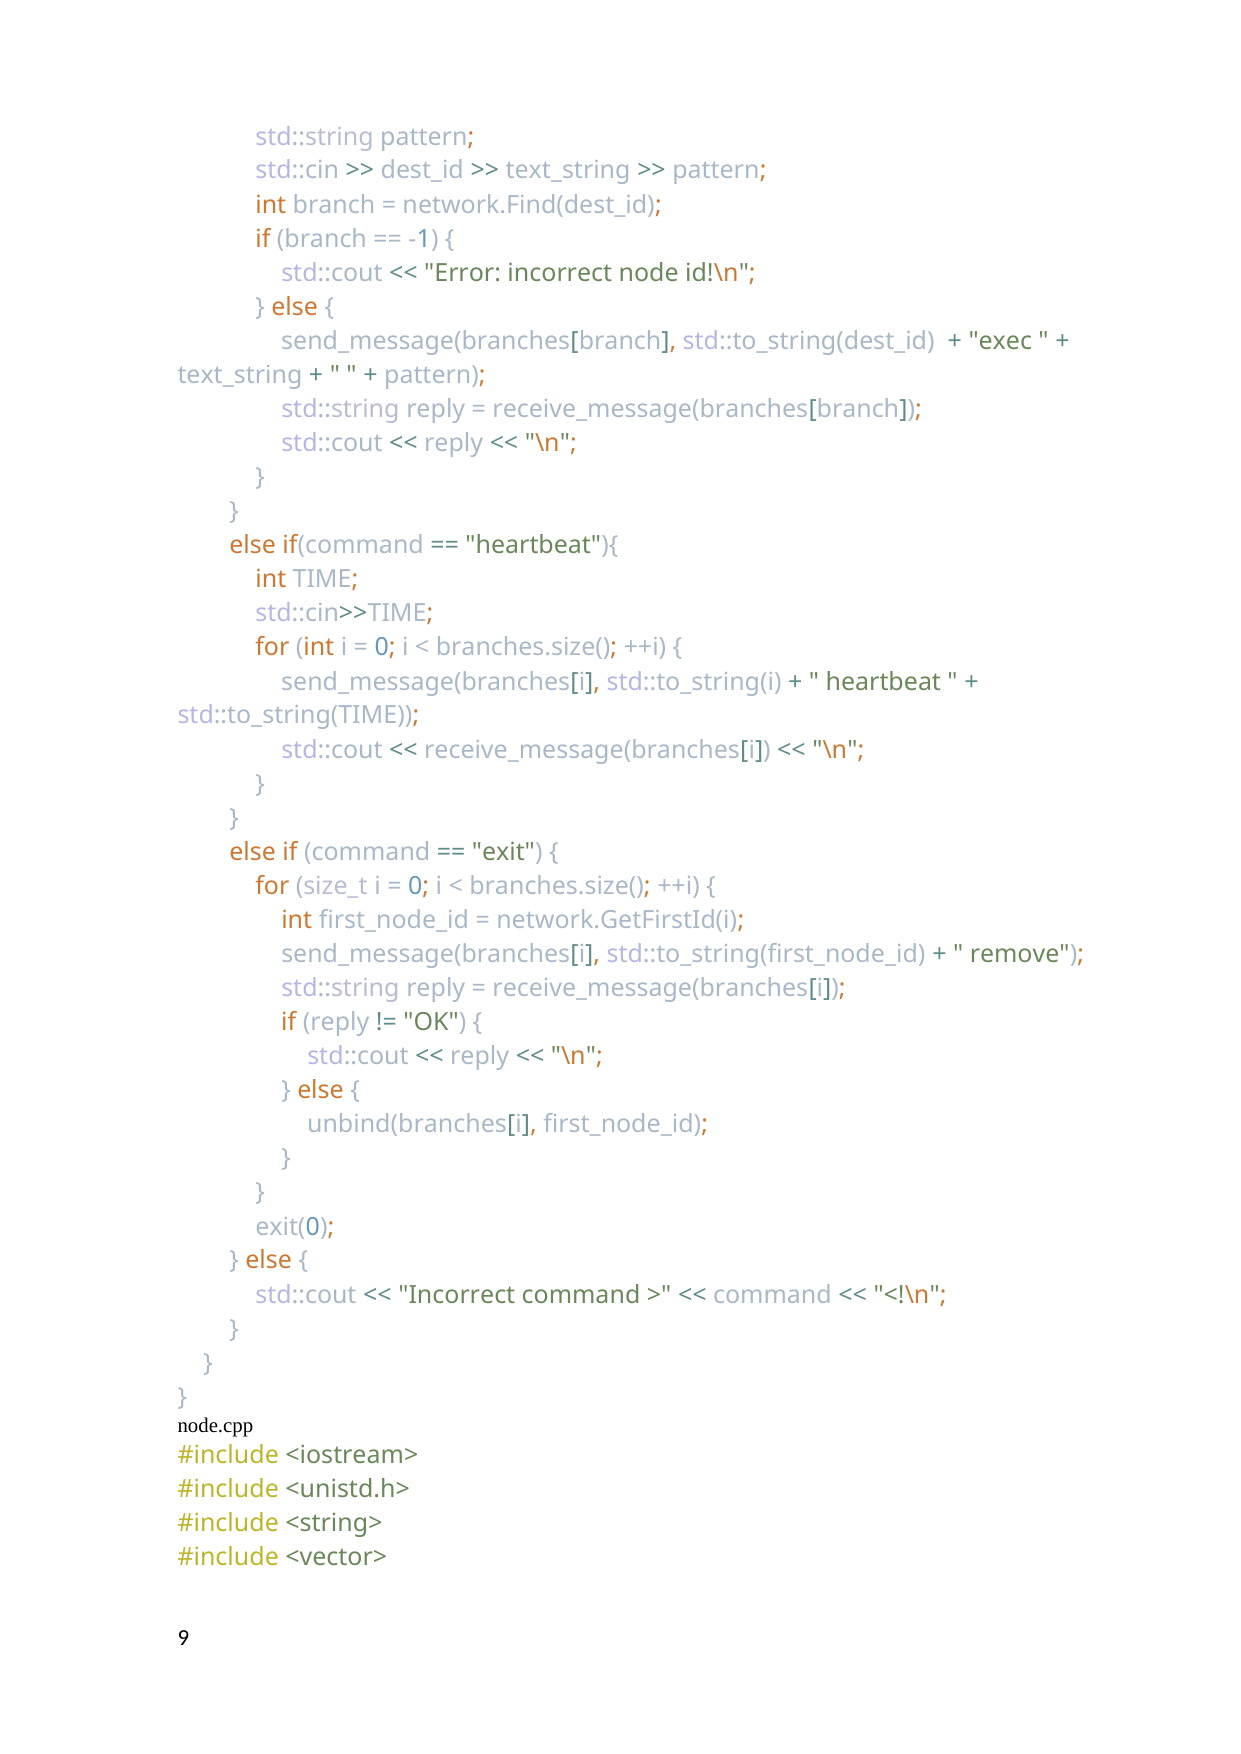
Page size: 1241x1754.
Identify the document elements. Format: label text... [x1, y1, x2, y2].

text std::string pattern; std::cin >> dest_id >> text_string >> pattern; int branch = network.Find(dest_id); if (branch == -1) { std::cout << "Error: incorrect node id!\n"; } else { send_message(branches[branch], std::to_string(dest_id) + "exec " + text_string + " " + pattern); std::string reply = receive_message(branches[branch]); std::cout << reply << "\n"; } } else if(command == "heartbeat"){ int TIME; std::cin>>TIME; for (int i = 0; i < branches.size(); ++i) { send_message(branches[i], std::to_string(i) + " heartbeat " + std::to_string(TIME)); std::cout << receive_message(branches[i]) << "\n"; } } else if (command == "exit") { for (size_t i = 0; i < branches.size(); ++i) { int first_node_id = network.GetFirstId(i); send_message(branches[i], std::to_string(first_node_id) + " remove"); std::string reply = receive_message(branches[i]); if (reply != "OK") { std::cout << reply << "\n"; } else { unbind(branches[i], first_node_id); } } exit(0); } else { std::cout << "Incorrect command >" << command << "<!\n"; } } } [177, 118, 1152, 1412]
text node.cpp [177, 1412, 1152, 1437]
text #include <iostream> #include <unistd.h> #include <string> #include <vector> [177, 1437, 1152, 1597]
